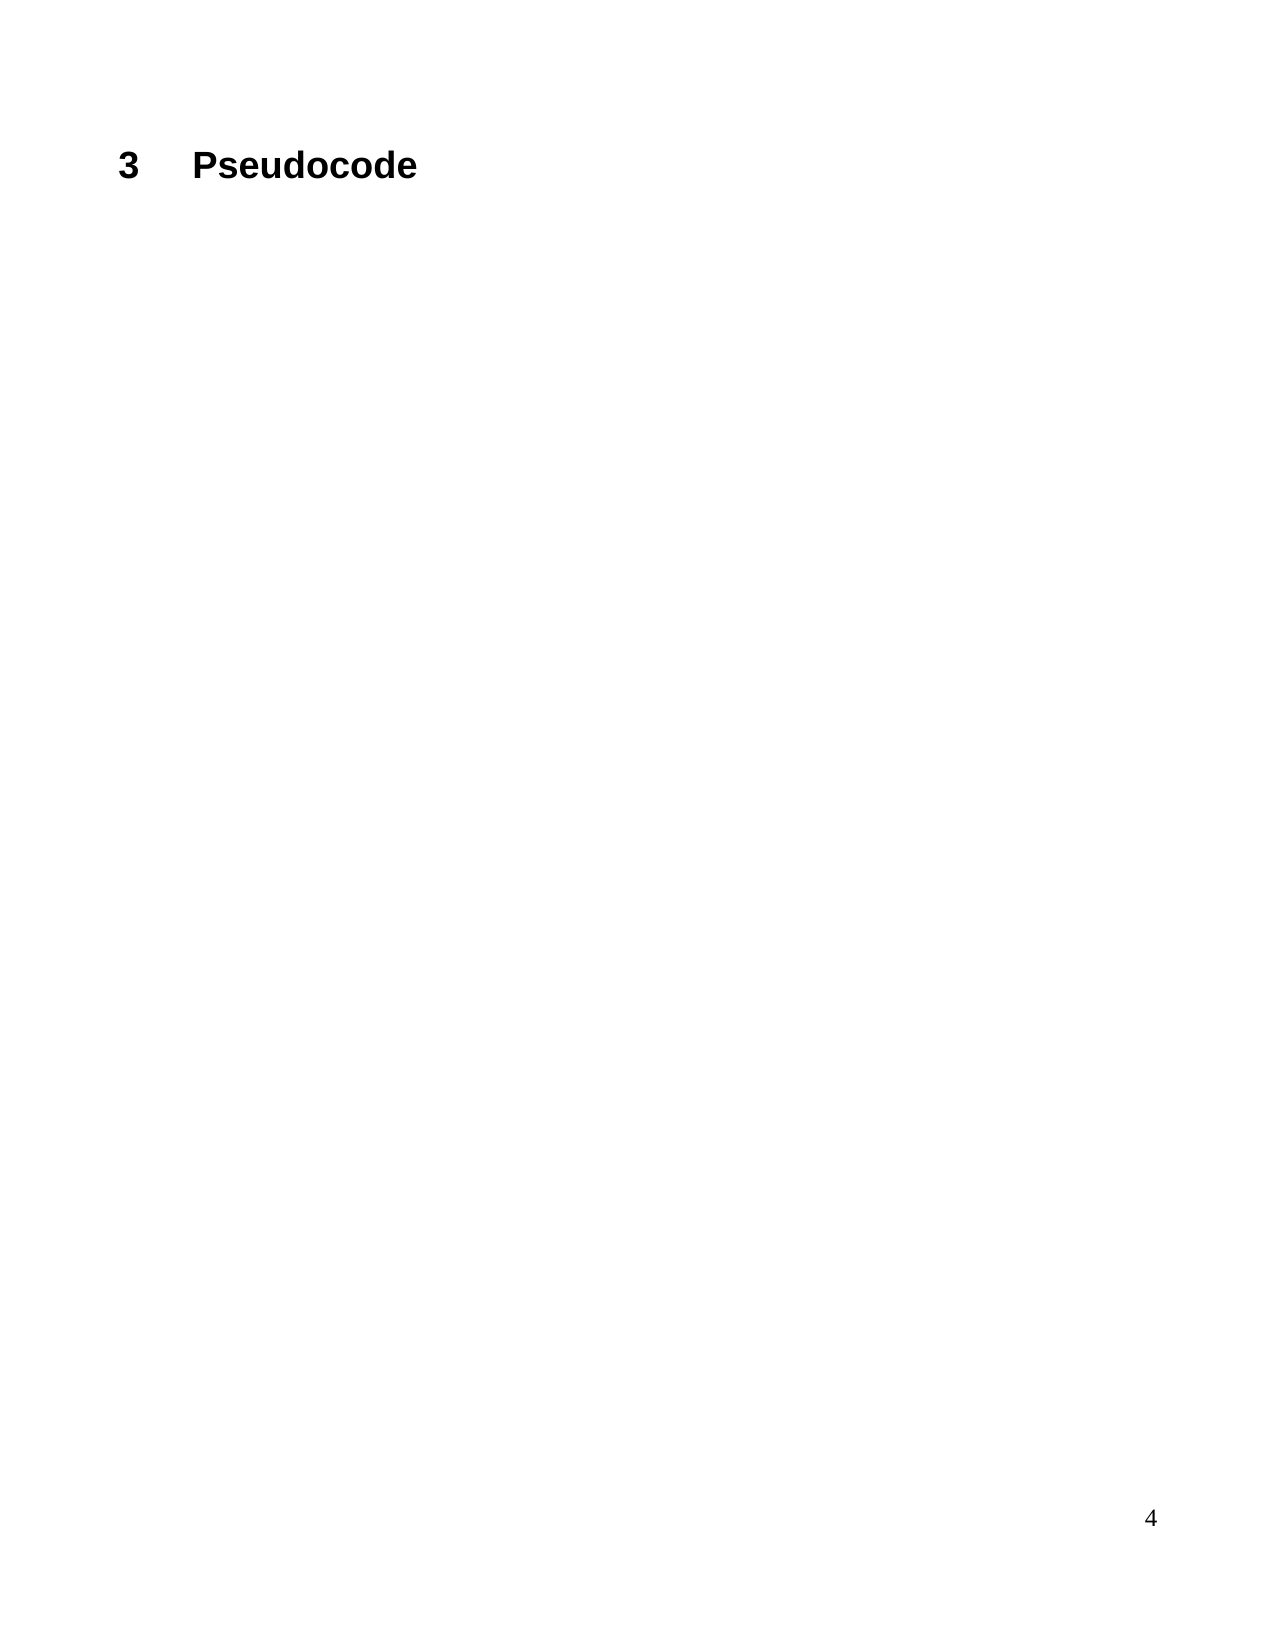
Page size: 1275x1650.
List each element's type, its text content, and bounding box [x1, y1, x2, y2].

subtitle Pseudocode [118, 143, 1157, 187]
